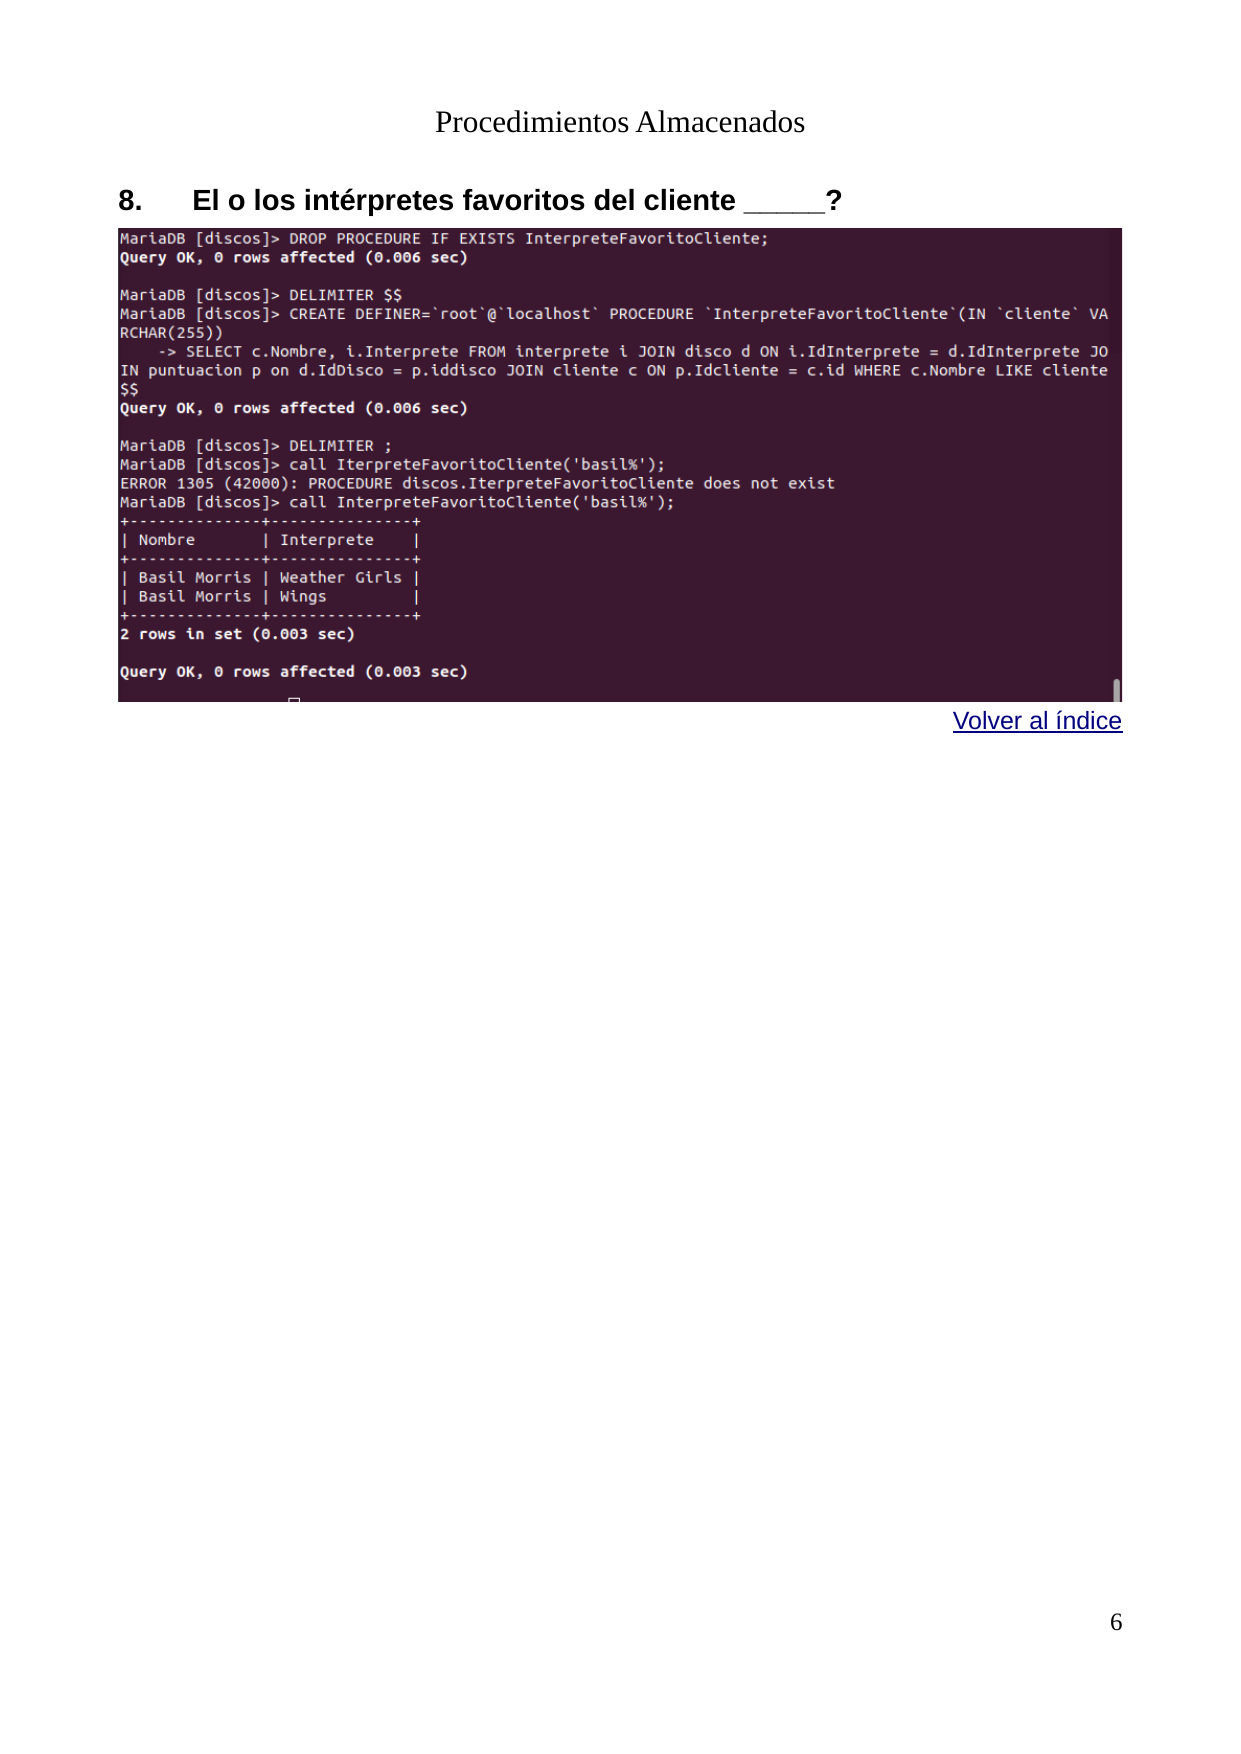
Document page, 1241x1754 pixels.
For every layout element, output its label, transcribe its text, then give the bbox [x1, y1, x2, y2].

text Volver al índice [118, 702, 1122, 735]
subtitle El o los intérpretes favoritos del cliente _____? [118, 183, 1122, 216]
picture [118, 228, 1123, 702]
